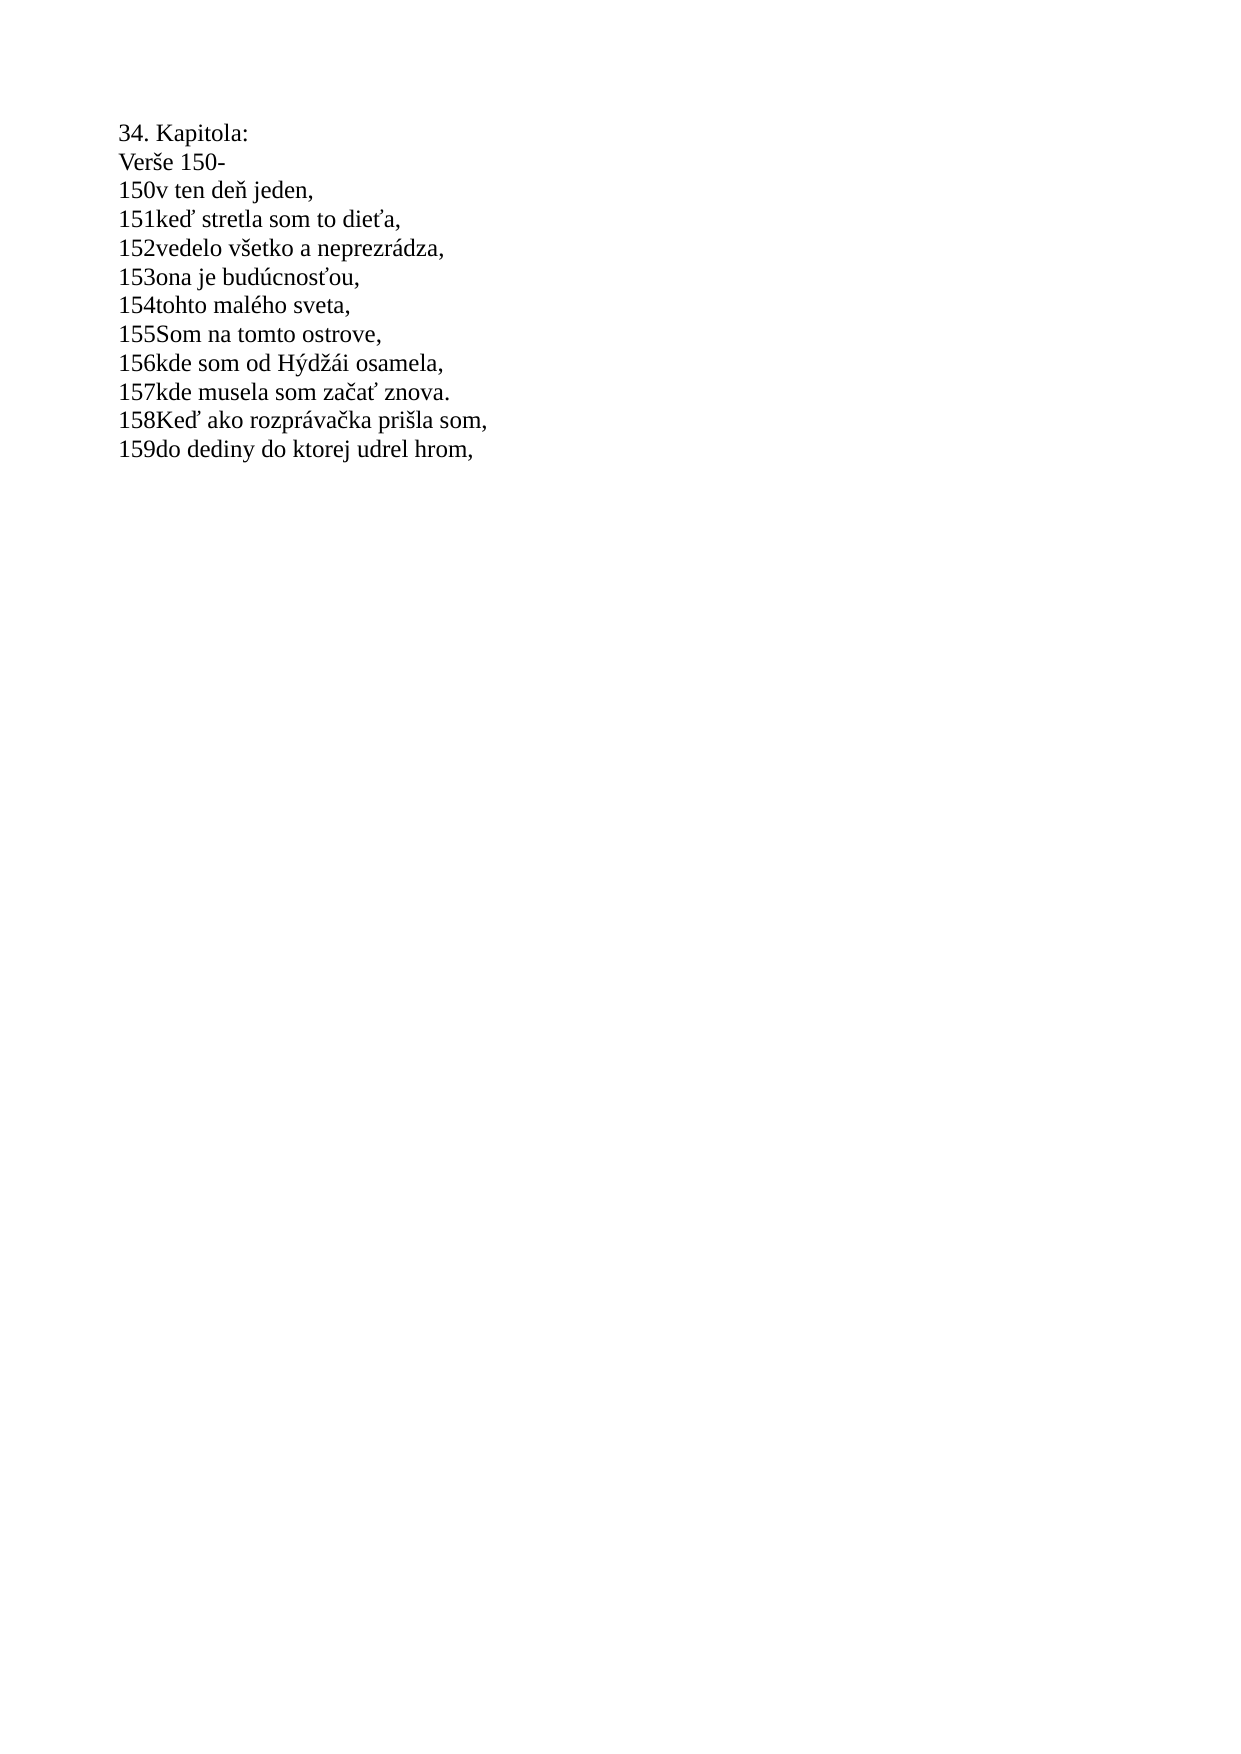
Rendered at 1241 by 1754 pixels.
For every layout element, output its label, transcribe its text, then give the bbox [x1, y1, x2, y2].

text 152vedelo všetko a neprezrádza, [118, 233, 1122, 262]
text 156kde som od Hýdžái osamela, [118, 348, 1122, 377]
text 155Som na tomto ostrove, [118, 319, 1122, 348]
text Verše 150- [118, 147, 1122, 176]
text 151keď stretla som to dieťa, [118, 204, 1122, 233]
text 150v ten deň jeden, [118, 176, 1122, 204]
text 159do dediny do ktorej udrel hrom, [118, 434, 1122, 463]
text 154tohto malého sveta, [118, 291, 1122, 319]
text 153ona je budúcnosťou, [118, 262, 1122, 291]
text 157kde musela som začať znova. [118, 377, 1122, 406]
text 158Keď ako rozprávačka prišla som, [118, 406, 1122, 434]
text 34. Kapitola: [118, 118, 1122, 147]
